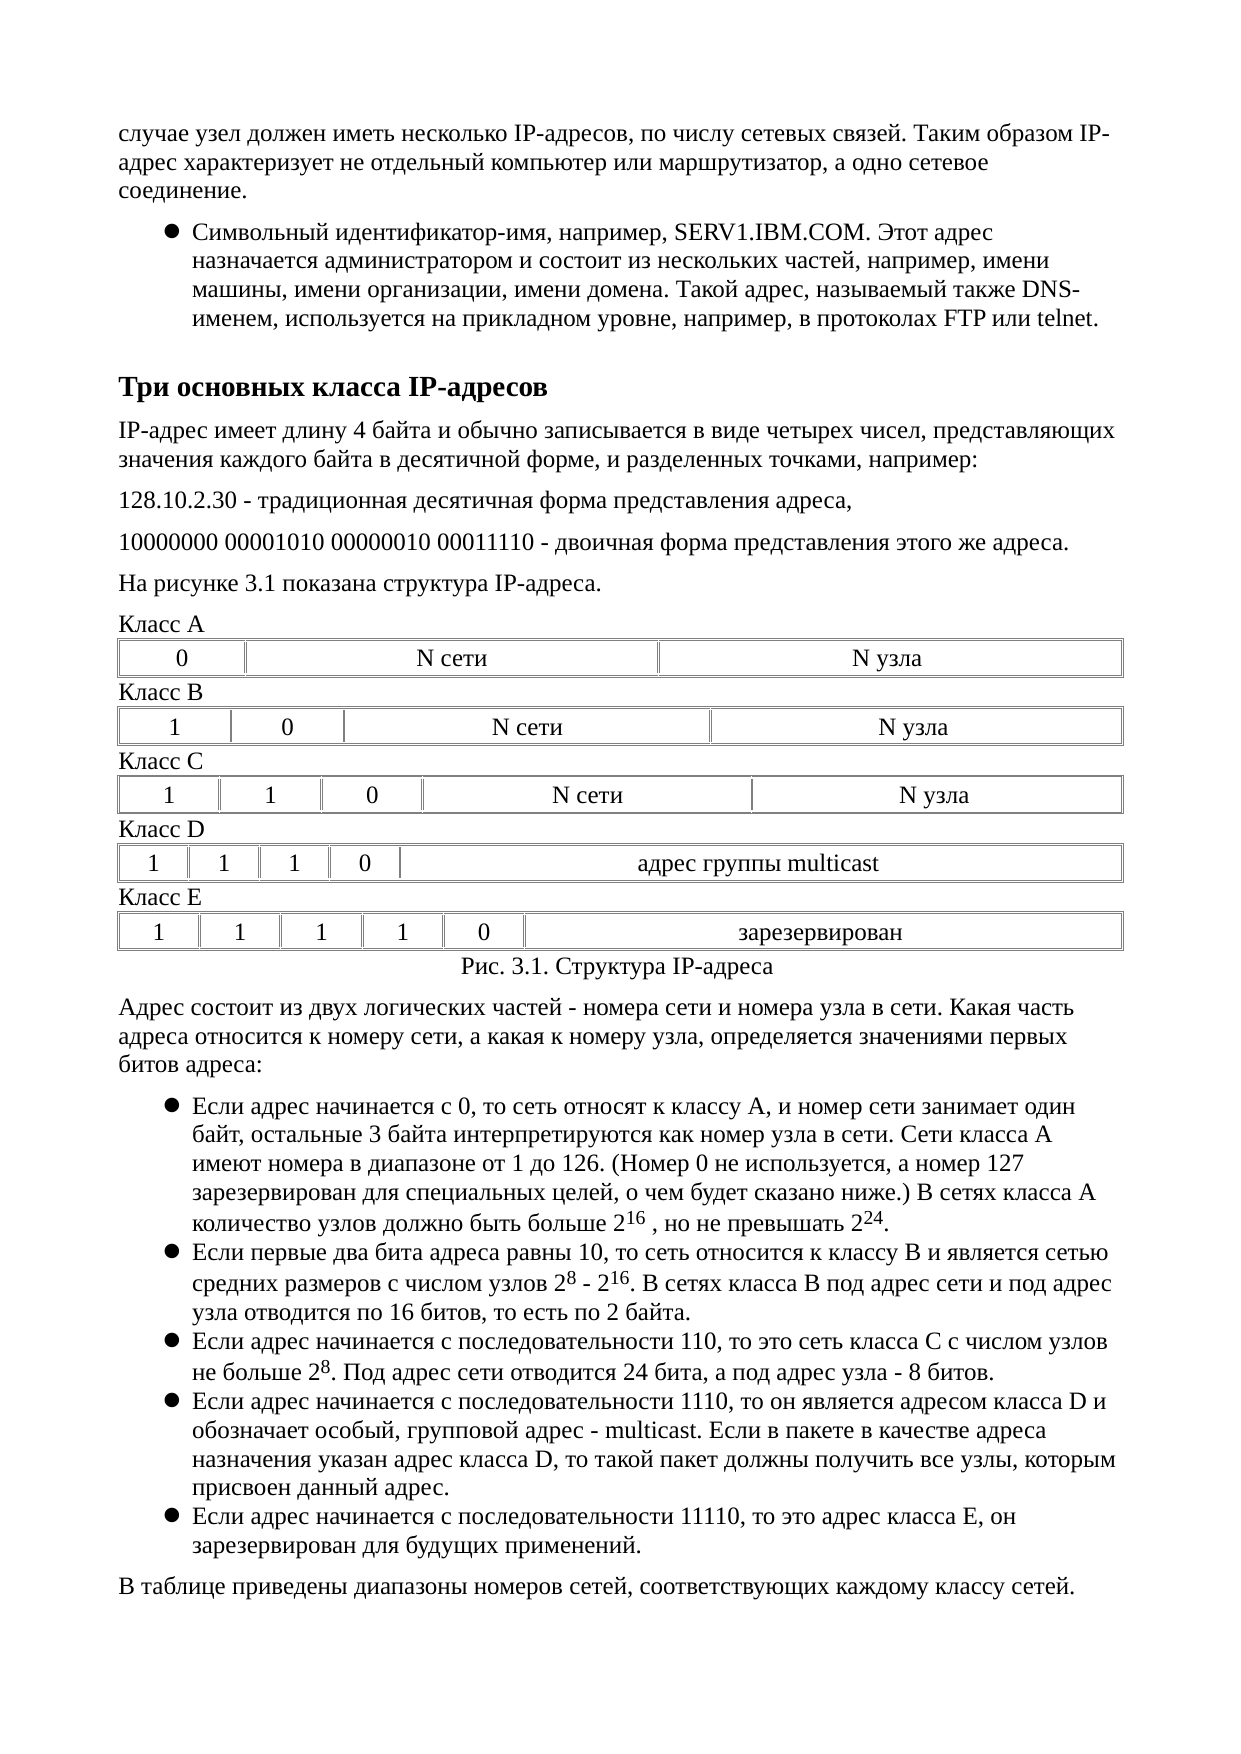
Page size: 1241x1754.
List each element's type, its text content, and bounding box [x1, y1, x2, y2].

table_header 0 [321, 776, 423, 812]
list Если первые два бита адреса равны 10, то сеть относится к классу В и является сетью средних размеров с числом узлов 28 - 216. В сетях класса В под адрес сети и под адрес узла отводится по 16 битов, то есть по 2 байта. [162, 1237, 1122, 1326]
text Класс Е [118, 883, 1122, 911]
table_header 1 [220, 777, 321, 812]
table_header 1 [362, 914, 443, 948]
text В таблице приведены диапазоны номеров сетей, соответствующих каждому классу сетей. [118, 1571, 1122, 1600]
table_header N сети [344, 709, 710, 743]
list Если адрес начинается с последовательности 1110, то он является адресом класса D и обозначает особый, групповой адрес - multicast. Если в пакете в качестве адреса назначения указан адрес класса D, то такой пакет должны получить все узлы, которым присвоен данный адрес. [162, 1386, 1122, 1501]
table_header 1 [259, 846, 329, 880]
table_header 1 [120, 709, 231, 743]
table_header 0 [231, 709, 344, 743]
text случае узел должен иметь несколько IP-адресов, по числу сетевых связей. Таким образом IP-адрес характеризует не отдельный компьютер или маршрутизатор, а одно сетевое соединение. [118, 118, 1122, 204]
text Класс В [118, 678, 1122, 706]
table_header зарезервирован [525, 914, 1121, 948]
table_header N узла [710, 709, 1121, 743]
list Символьный идентификатор-имя, например, SERV1.IBM.COM. Этот адрес назначается администратором и состоит из нескольких частей, например, имени машины, имени организации, имени домена. Такой адрес, называемый также DNS-именем, используется на прикладном уровне, например, в протоколах FTP или telnet. [162, 217, 1122, 332]
table_header 1 [120, 914, 199, 948]
table_header 1 [120, 777, 219, 812]
table_header 0 [330, 846, 400, 880]
list Если адрес начинается с последовательности 110, то это сеть класса С с числом узлов не больше 28. Под адрес сети отводится 24 бита, а под адрес узла - 8 битов. [162, 1326, 1122, 1386]
text Класс D [118, 814, 1122, 843]
subtitle Три основных класса IP-адресов [118, 369, 1122, 403]
table_header N сети [423, 776, 752, 812]
text 10000000 00001010 00000010 00011110 - двоичная форма представления этого же адреса. [118, 527, 1122, 555]
text 128.10.2.30 - традиционная десятичная форма представления адреса, [118, 485, 1122, 514]
list Если адрес начинается с 0, то сеть относят к классу А, и номер сети занимает один байт, остальные 3 байта интерпретируются как номер узла в сети. Сети класса А имеют номера в диапазоне от 1 до 126. (Номер 0 не используется, а номер 127 зарезервирован для специальных целей, о чем будет сказано ниже.) В сетях класса А количество узлов должно быть больше 216 , но не превышать 224. [162, 1091, 1122, 1237]
table_header 1 [281, 914, 362, 948]
text Рис. 3.1. Структура IР-адреса [118, 951, 1122, 979]
table_header N узла [658, 641, 1121, 675]
text IP-адрес имеет длину 4 байта и обычно записывается в виде четырех чисел, представляющих значения каждого байта в десятичной форме, и разделенных точками, например: [118, 415, 1122, 473]
table_header N сети [245, 641, 658, 675]
text Адрес состоит из двух логических частей - номера сети и номера узла в сети. Какая часть адреса относится к номеру сети, а какая к номеру узла, определяется значениями первых битов адреса: [118, 992, 1122, 1078]
text Класс С [118, 746, 1122, 774]
table_header 1 [120, 846, 188, 880]
table_header адрес группы multicast [400, 846, 1121, 880]
table_header 1 [189, 846, 259, 880]
table_header 1 [199, 912, 281, 948]
table_header 0 [120, 641, 245, 675]
table_header 0 [443, 914, 524, 948]
text На рисунке 3.1 показана структура IP-адреса. [118, 568, 1122, 597]
list Если адрес начинается с последовательности 11110, то это адрес класса Е, он зарезервирован для будущих применений. [162, 1501, 1122, 1559]
text Класс А [118, 609, 1122, 638]
table_header N узла [752, 777, 1121, 812]
